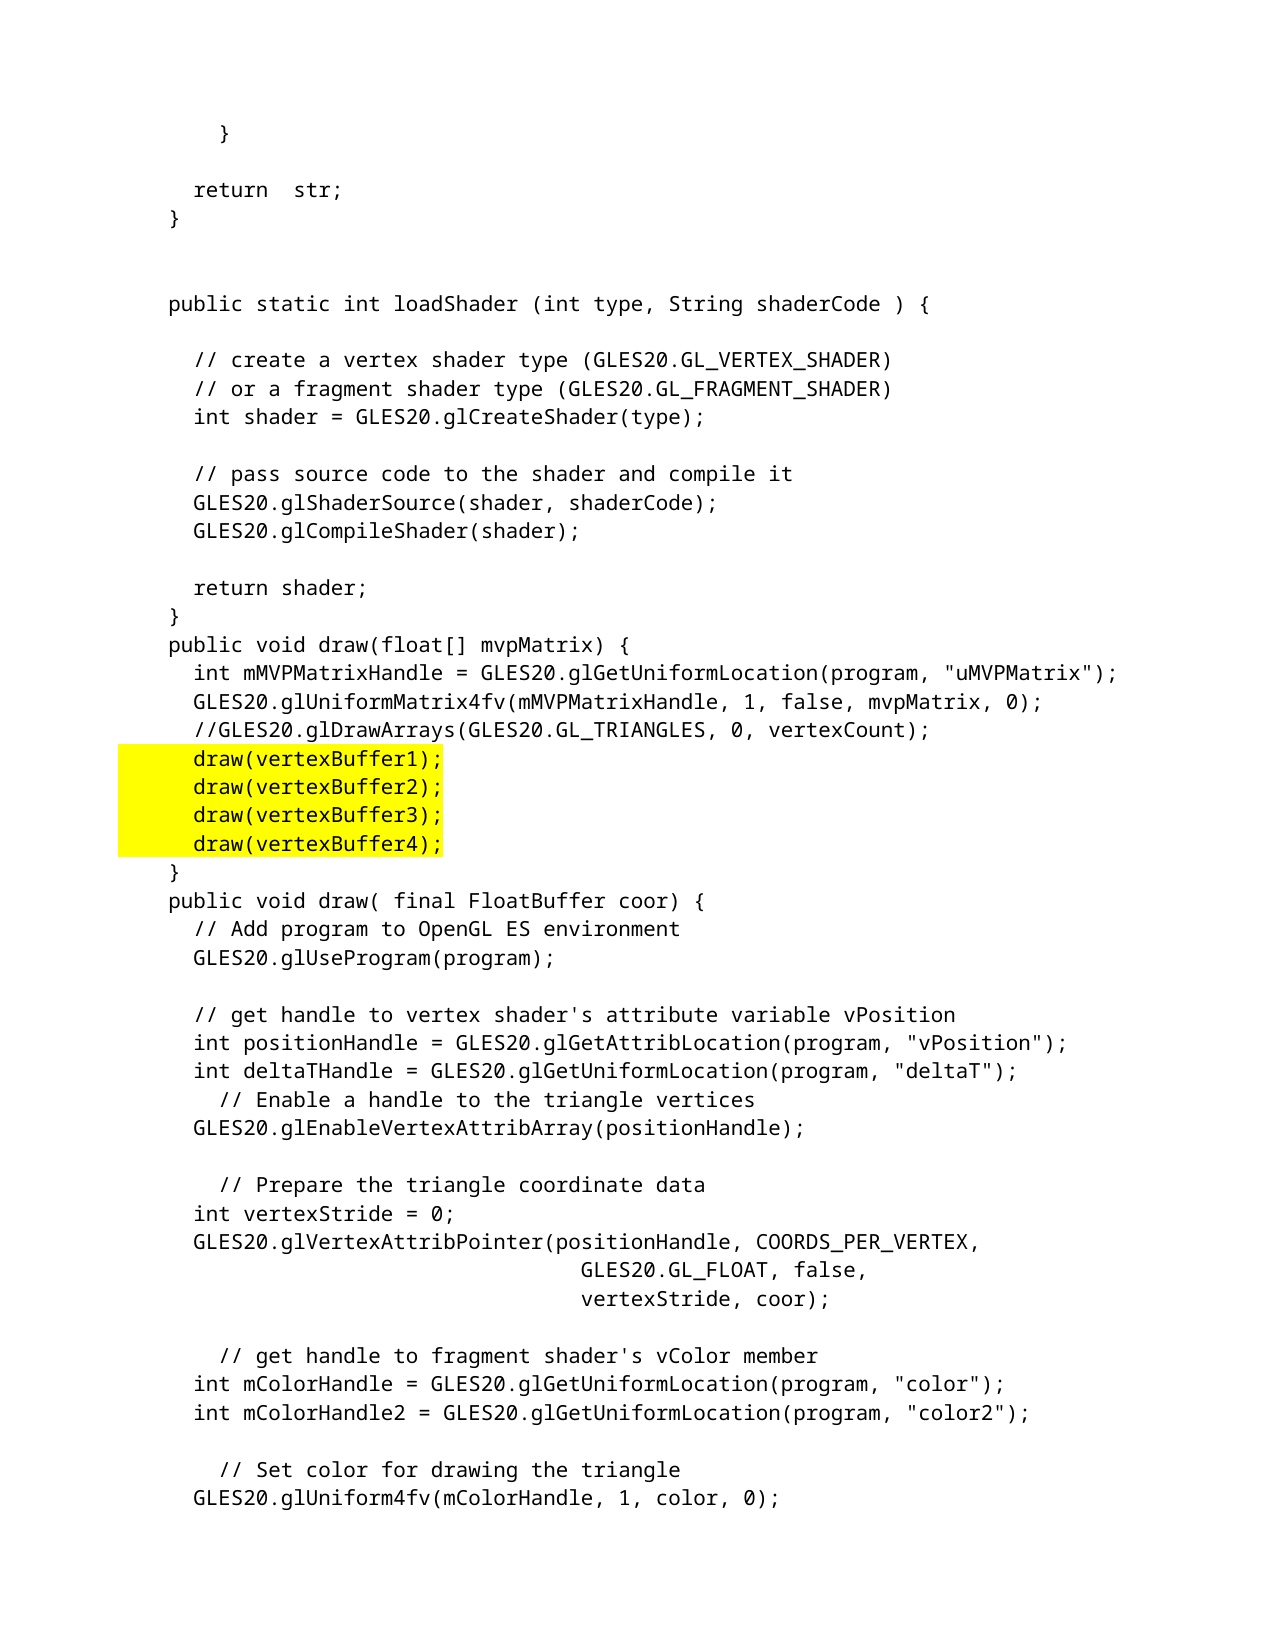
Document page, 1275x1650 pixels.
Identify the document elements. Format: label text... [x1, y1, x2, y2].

text public void draw(float[] mvpMatrix) { [118, 630, 1157, 658]
text //GLES20.glDrawArrays(GLES20.GL_TRIANGLES, 0, vertexCount); [118, 715, 1157, 744]
text // get handle to fragment shader's vColor member [118, 1341, 1157, 1369]
text int deltaTHandle = GLES20.glGetUniformLocation(program, "deltaT"); [118, 1057, 1157, 1085]
text // Enable a handle to the triangle vertices [118, 1085, 1157, 1113]
text GLES20.glUniform4fv(mColorHandle, 1, color, 0); [118, 1483, 1157, 1512]
text GLES20.glVertexAttribPointer(positionHandle, COORDS_PER_VERTEX, [118, 1227, 1157, 1256]
text GLES20.glEnableVertexAttribArray(positionHandle); [118, 1113, 1157, 1142]
text GLES20.glUniformMatrix4fv(mMVPMatrixHandle, 1, false, mvpMatrix, 0); [118, 687, 1157, 715]
text vertexStride, coor); [118, 1284, 1157, 1312]
text GLES20.glCompileShader(shader); [118, 516, 1157, 545]
text draw(vertexBuffer2); [118, 772, 1157, 801]
text // pass source code to the shader and compile it [118, 459, 1157, 488]
text // or a fragment shader type (GLES20.GL_FRAGMENT_SHADER) [118, 374, 1157, 402]
text int positionHandle = GLES20.glGetAttribLocation(program, "vPosition"); [118, 1028, 1157, 1057]
text return shader; [118, 573, 1157, 602]
text // create a vertex shader type (GLES20.GL_VERTEX_SHADER) [118, 346, 1157, 374]
text int mColorHandle = GLES20.glGetUniformLocation(program, "color"); [118, 1369, 1157, 1398]
text draw(vertexBuffer3); [118, 801, 1157, 829]
text GLES20.GL_FLOAT, false, [118, 1256, 1157, 1284]
text GLES20.glShaderSource(shader, shaderCode); [118, 488, 1157, 516]
text draw(vertexBuffer4); [118, 829, 1157, 857]
text } [118, 857, 1157, 886]
text // Add program to OpenGL ES environment [118, 914, 1157, 943]
text int shader = GLES20.glCreateShader(type); [118, 402, 1157, 431]
text int mMVPMatrixHandle = GLES20.glGetUniformLocation(program, "uMVPMatrix"); [118, 658, 1157, 687]
text return str; [118, 175, 1157, 203]
text int vertexStride = 0; [118, 1199, 1157, 1227]
text public void draw( final FloatBuffer coor) { [118, 886, 1157, 914]
text GLES20.glUseProgram(program); [118, 943, 1157, 971]
text } [118, 602, 1157, 630]
text int mColorHandle2 = GLES20.glGetUniformLocation(program, "color2"); [118, 1398, 1157, 1426]
text public static int loadShader (int type, String shaderCode ) { [118, 289, 1157, 317]
text // Set color for drawing the triangle [118, 1455, 1157, 1483]
text // Prepare the triangle coordinate data [118, 1170, 1157, 1199]
text // get handle to vertex shader's attribute variable vPosition [118, 1000, 1157, 1028]
text draw(vertexBuffer1); [118, 744, 1157, 772]
text } [118, 203, 1157, 232]
text } [118, 118, 1157, 147]
